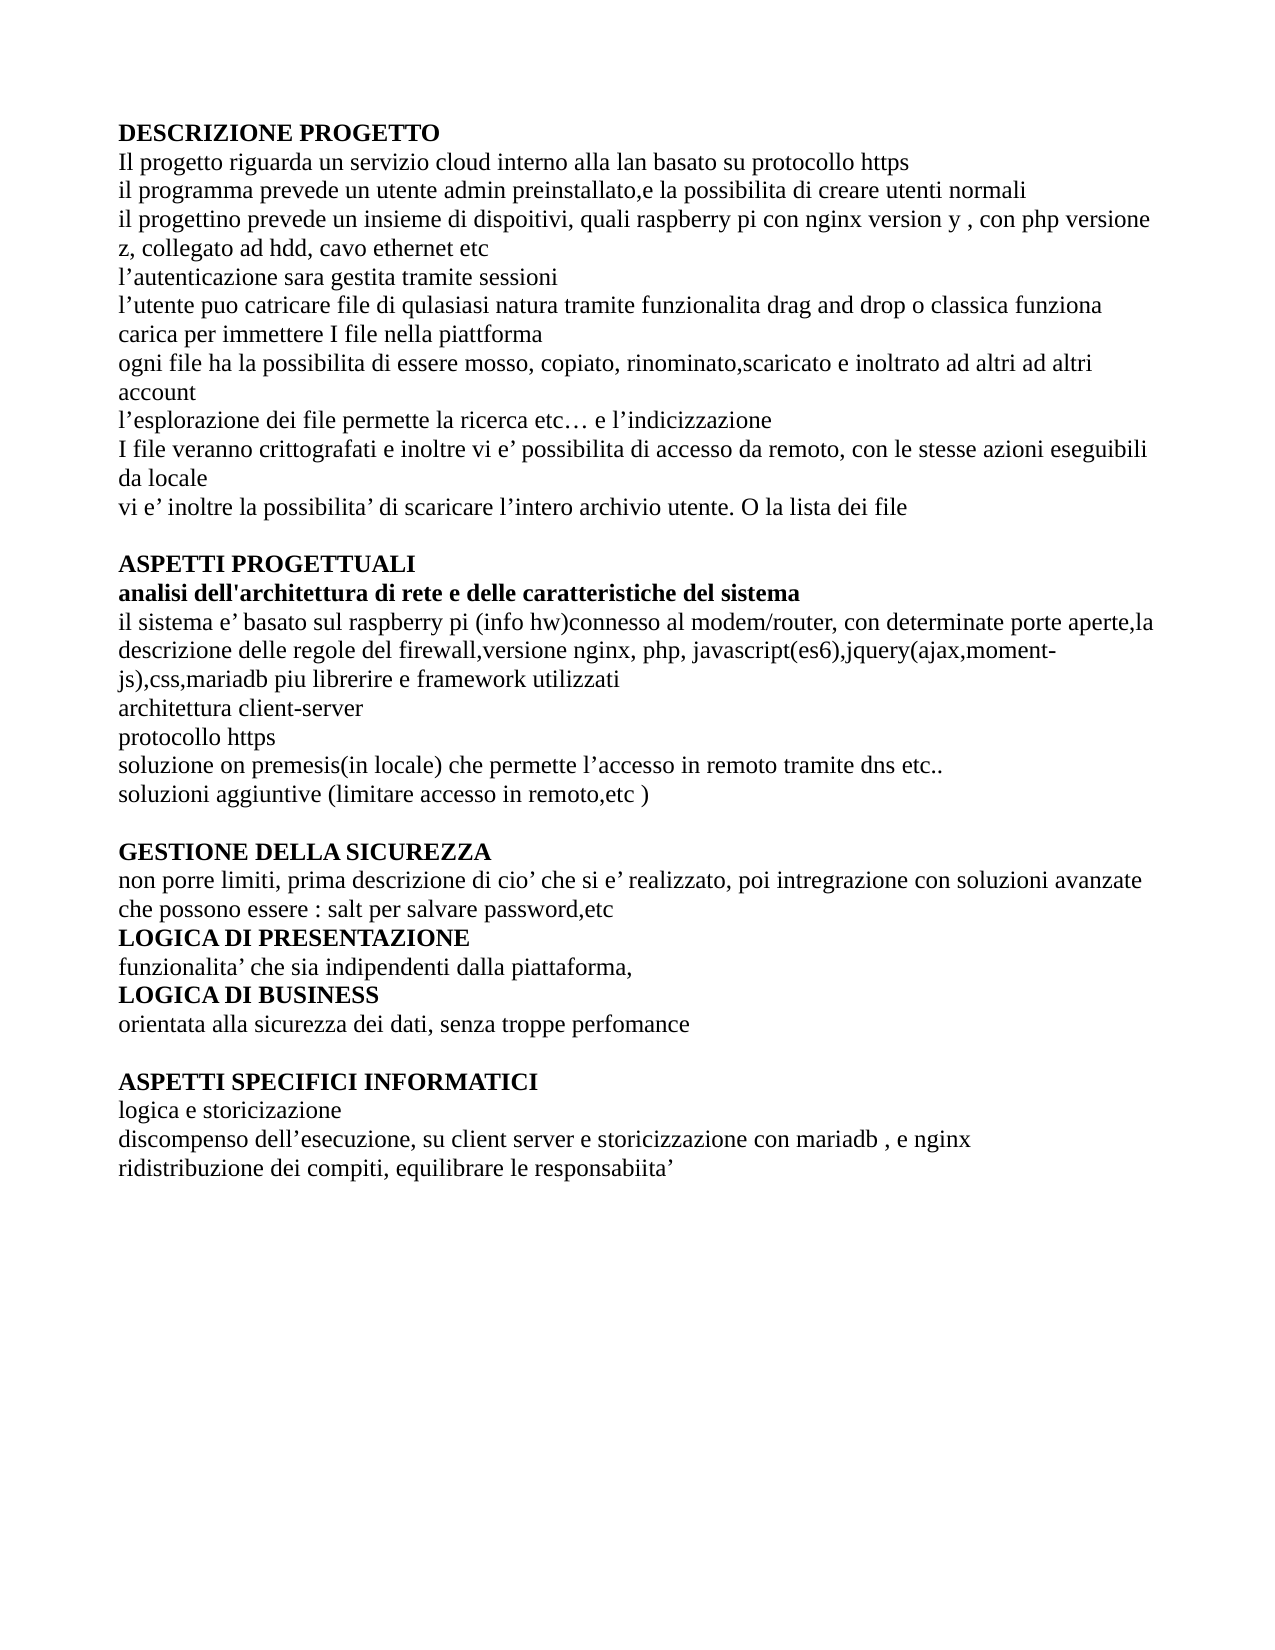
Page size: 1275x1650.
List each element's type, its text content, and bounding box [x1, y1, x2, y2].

text soluzioni aggiuntive (limitare accesso in remoto,etc ) [118, 779, 1157, 808]
text l’esplorazione dei file permette la ricerca etc… e l’indicizzazione [118, 406, 1157, 434]
text l’autenticazione sara gestita tramite sessioni [118, 262, 1157, 291]
text orientata alla sicurezza dei dati, senza troppe perfomance [118, 1009, 1157, 1038]
text funzionalita’ che sia indipendenti dalla piattaforma, [118, 952, 1157, 981]
text LOGICA DI BUSINESS [118, 981, 1157, 1009]
text il sistema e’ basato sul raspberry pi (info hw)connesso al modem/router, con determinate porte aperte,la descrizione delle regole del firewall,versione nginx, php, javascript(es6),jquery(ajax,moment-js),css,mariadb piu librerire e framework utilizzati [118, 607, 1157, 693]
text vi e’ inoltre la possibilita’ di scaricare l’intero archivio utente. O la lista dei file [118, 492, 1157, 521]
text ogni file ha la possibilita di essere mosso, copiato, rinominato,scaricato e inoltrato ad altri ad altri account [118, 348, 1157, 406]
text soluzione on premesis(in locale) che permette l’accesso in remoto tramite dns etc.. [118, 751, 1157, 779]
text protocollo https [118, 722, 1157, 751]
text non porre limiti, prima descrizione di cio’ che si e’ realizzato, poi intregrazione con soluzioni avanzate che possono essere : salt per salvare password,etc [118, 866, 1157, 923]
text logica e storicizazione [118, 1096, 1157, 1124]
text analisi dell'architettura di rete e delle caratteristiche del sistema [118, 578, 1157, 607]
text Il progetto riguarda un servizio cloud interno alla lan basato su protocollo https [118, 147, 1157, 176]
text LOGICA DI PRESENTAZIONE [118, 923, 1157, 952]
text ASPETTI PROGETTUALI [118, 549, 1157, 578]
text ridistribuzione dei compiti, equilibrare le responsabiita’ [118, 1153, 1157, 1182]
text ASPETTI SPECIFICI INFORMATICI [118, 1067, 1157, 1096]
text DESCRIZIONE PROGETTO [118, 118, 1157, 147]
text il progettino prevede un insieme di dispoitivi, quali raspberry pi con nginx version y , con php versione z, collegato ad hdd, cavo ethernet etc [118, 204, 1157, 262]
text discompenso dell’esecuzione, su client server e storicizzazione con mariadb , e nginx [118, 1124, 1157, 1153]
text I file veranno crittografati e inoltre vi e’ possibilita di accesso da remoto, con le stesse azioni eseguibili da locale [118, 434, 1157, 492]
text GESTIONE DELLA SICUREZZA [118, 837, 1157, 866]
text architettura client-server [118, 693, 1157, 722]
text l’utente puo catricare file di qulasiasi natura tramite funzionalita drag and drop o classica funziona carica per immettere I file nella piattforma [118, 291, 1157, 348]
text il programma prevede un utente admin preinstallato,e la possibilita di creare utenti normali [118, 176, 1157, 204]
